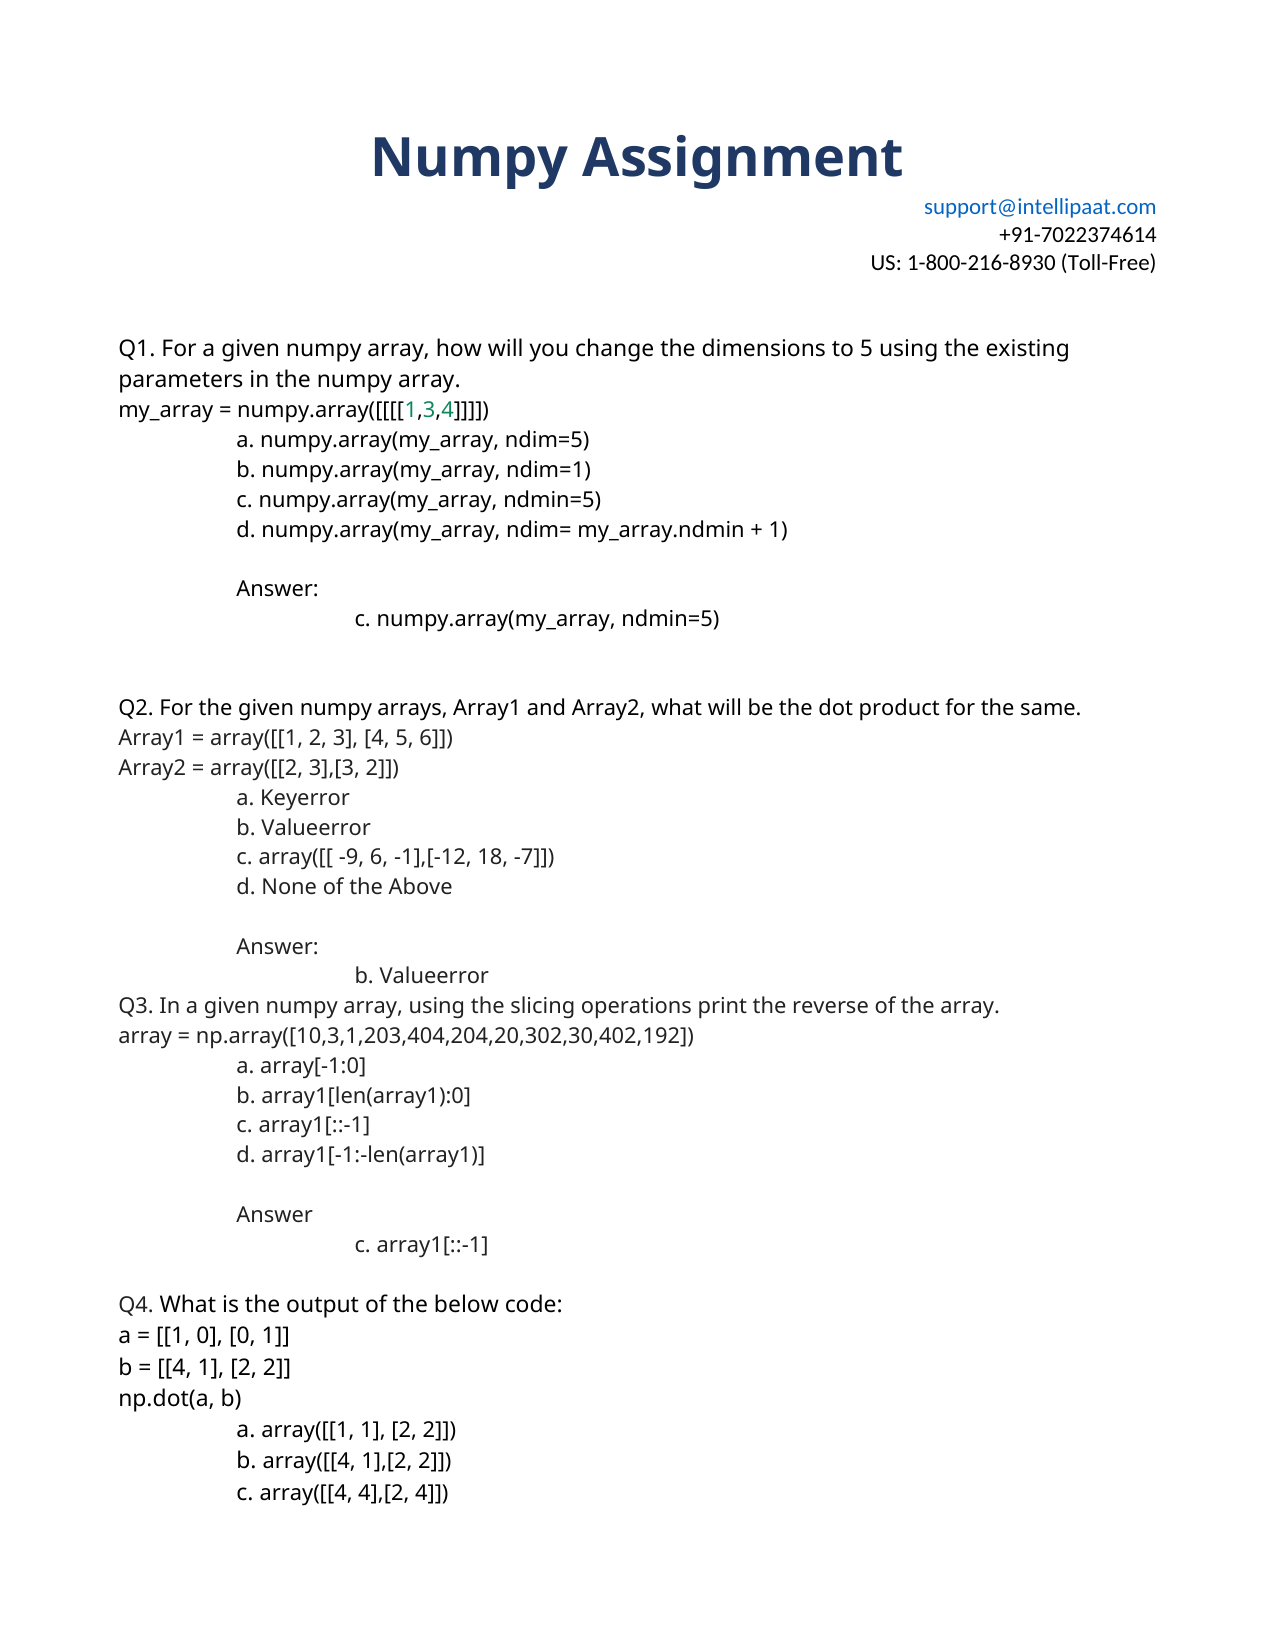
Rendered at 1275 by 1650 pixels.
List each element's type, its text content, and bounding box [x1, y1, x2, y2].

text Answer [236, 1199, 1157, 1229]
text Q2. For the given numpy arrays, Array1 and Array2, what will be the dot product for the same. [118, 692, 1157, 722]
text US: 1-800-216-8930 (Toll-Free) [118, 248, 1157, 276]
text Array1 = array([[1, 2, 3], [4, 5, 6]]) [118, 722, 1157, 752]
text c. array([[ -9, 6, -1],[-12, 18, -7]]) [236, 841, 1157, 871]
text Q1. For a given numpy array, how will you change the dimensions to 5 using the existing [118, 332, 1157, 363]
text a. array([[1, 1], [2, 2]]) [236, 1413, 1157, 1444]
text b = [[4, 1], [2, 2]] [118, 1351, 1157, 1382]
text a = [[1, 0], [0, 1]] [118, 1319, 1157, 1351]
text np.dot(a, b) [118, 1382, 1157, 1413]
text c. array1[::-1] [236, 1109, 1157, 1139]
text c. array1[::-1] [236, 1229, 1157, 1258]
text Array2 = array([[2, 3],[3, 2]]) [118, 752, 1157, 782]
text Q3. In a given numpy array, using the slicing operations print the reverse of the array. [118, 990, 1157, 1020]
text a. numpy.array(my_array, ndim=5) [118, 424, 1157, 454]
text b. array1[len(array1):0] [236, 1080, 1157, 1109]
text b. Valueerror [236, 812, 1157, 841]
text parameters in the numpy array. [118, 363, 1157, 394]
text b. Valueerror [236, 961, 1157, 990]
text Q4. What is the output of the below code: [118, 1288, 1157, 1319]
text c. numpy.array(my_array, ndmin=5) [236, 603, 1157, 633]
text d. None of the Above [236, 871, 1157, 901]
text d. array1[-1:-len(array1)] [236, 1139, 1157, 1169]
text +91-7022374614 [118, 220, 1157, 248]
text support@intellipaat.com [118, 192, 1157, 220]
text a. array[-1:0] [236, 1050, 1157, 1080]
text Answer: [236, 573, 1157, 603]
text a. Keyerror [236, 782, 1157, 812]
text b. array([[4, 1],[2, 2]]) [236, 1444, 1157, 1476]
text c. numpy.array(my_array, ndmin=5) [118, 484, 1157, 514]
text Numpy Assignment [118, 118, 1157, 192]
text b. numpy.array(my_array, ndim=1) [118, 454, 1157, 484]
text d. numpy.array(my_array, ndim= my_array.ndmin + 1) [236, 514, 1157, 543]
text Answer: [236, 931, 1157, 961]
text c. array([[4, 4],[2, 4]]) [236, 1476, 1157, 1507]
text array = np.array([10,3,1,203,404,204,20,302,30,402,192]) [118, 1020, 1157, 1050]
text my_array = numpy.array([[[[1,3,4]]]]) [118, 394, 1157, 424]
